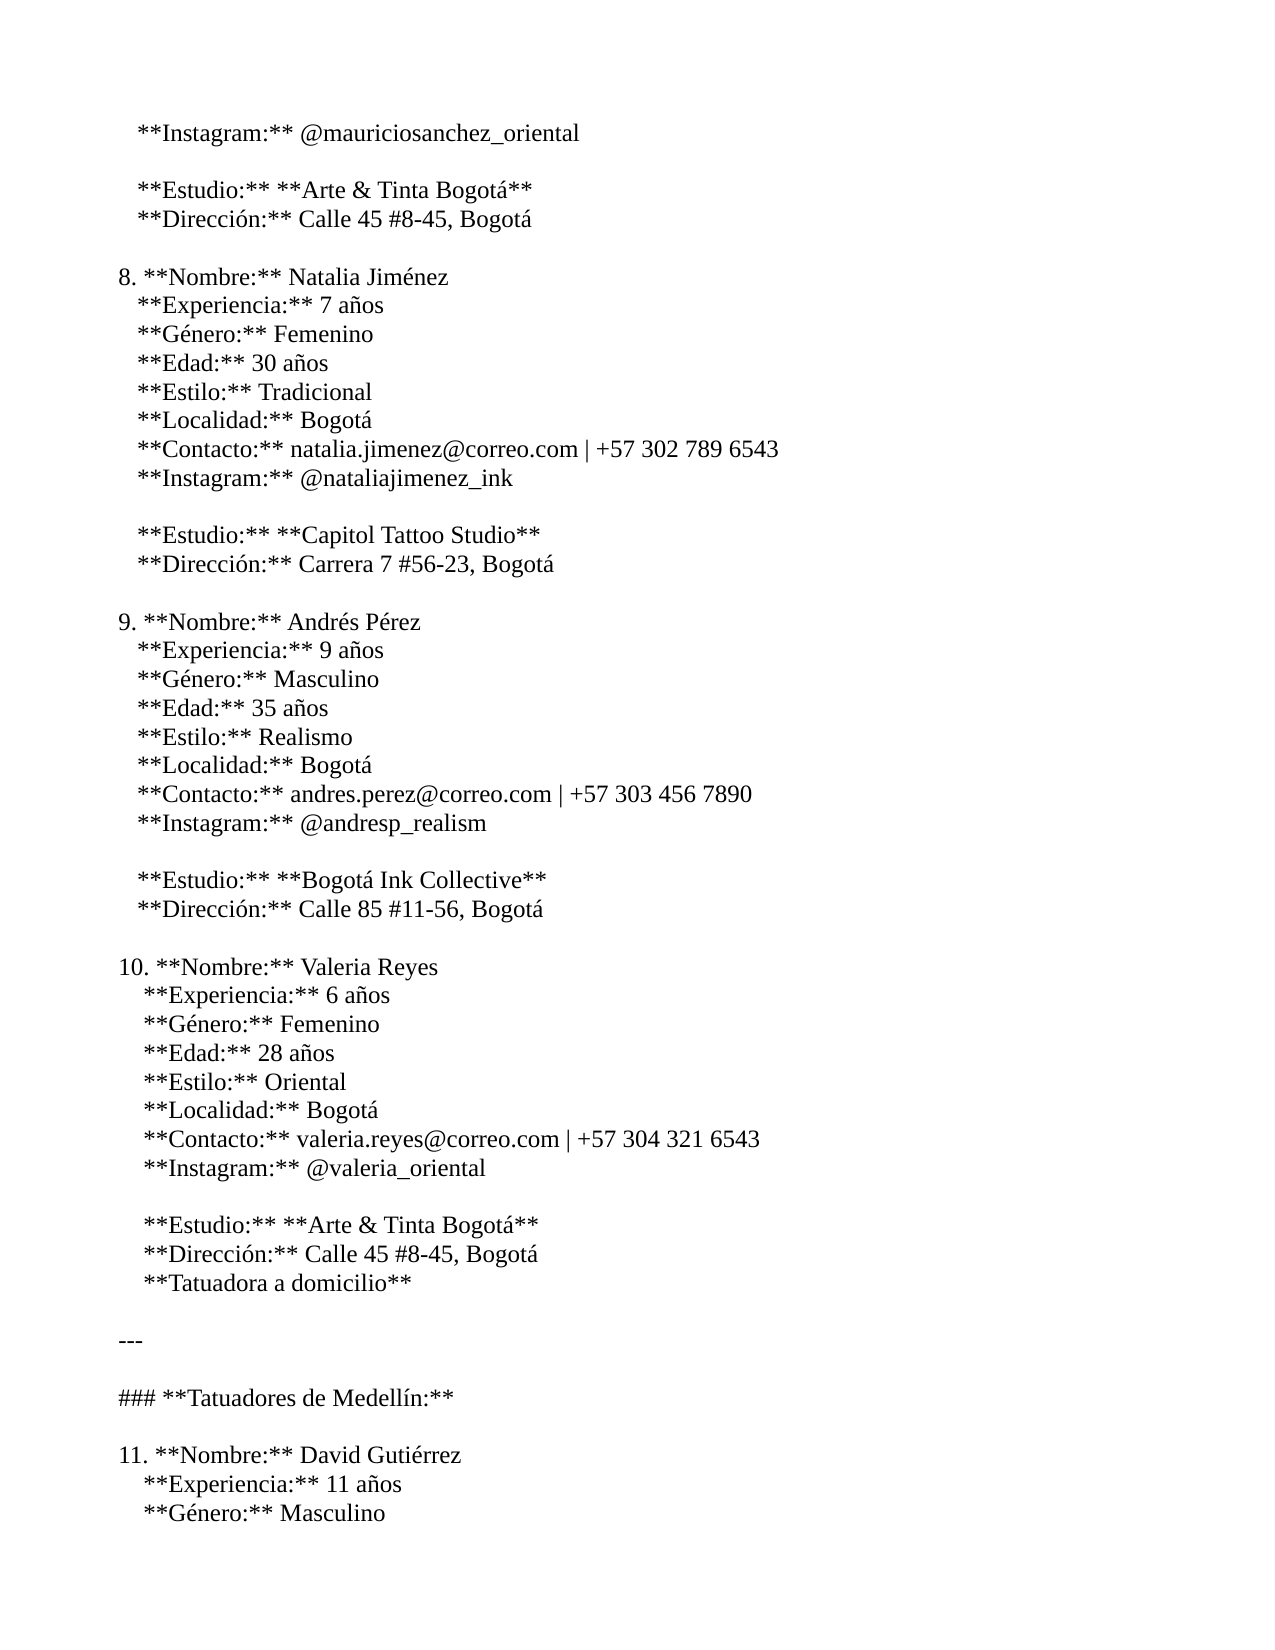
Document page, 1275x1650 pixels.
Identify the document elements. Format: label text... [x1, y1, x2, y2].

text **Género:** Femenino [118, 319, 1157, 348]
text **Tatuadora a domicilio** [118, 1268, 1157, 1297]
text **Estudio:** **Capitol Tattoo Studio** [118, 521, 1157, 549]
text **Instagram:** @nataliajimenez_ink [118, 463, 1157, 492]
text 9. **Nombre:** Andrés Pérez [118, 607, 1157, 636]
text ### **Tatuadores de Medellín:** [118, 1383, 1157, 1412]
text **Estilo:** Realismo [118, 722, 1157, 751]
text **Dirección:** Calle 45 #8-45, Bogotá [118, 204, 1157, 233]
text **Dirección:** Calle 85 #11-56, Bogotá [118, 894, 1157, 923]
text **Localidad:** Bogotá [118, 1096, 1157, 1124]
text 8. **Nombre:** Natalia Jiménez [118, 262, 1157, 291]
text 10. **Nombre:** Valeria Reyes [118, 952, 1157, 981]
text **Localidad:** Bogotá [118, 751, 1157, 779]
text **Género:** Masculino [118, 1498, 1157, 1527]
text **Dirección:** Calle 45 #8-45, Bogotá [118, 1239, 1157, 1268]
text 11. **Nombre:** David Gutiérrez [118, 1441, 1157, 1469]
text --- [118, 1326, 1157, 1354]
text **Estudio:** **Arte & Tinta Bogotá** [118, 176, 1157, 204]
text **Estudio:** **Bogotá Ink Collective** [118, 866, 1157, 894]
text **Estudio:** **Arte & Tinta Bogotá** [118, 1211, 1157, 1239]
text **Contacto:** natalia.jimenez@correo.com | +57 302 789 6543 [118, 434, 1157, 463]
text **Edad:** 30 años [118, 348, 1157, 377]
text **Edad:** 35 años [118, 693, 1157, 722]
text **Experiencia:** 7 años [118, 291, 1157, 319]
text **Género:** Masculino [118, 664, 1157, 693]
text **Contacto:** andres.perez@correo.com | +57 303 456 7890 [118, 779, 1157, 808]
text **Experiencia:** 6 años [118, 981, 1157, 1009]
text **Instagram:** @andresp_realism [118, 808, 1157, 837]
text **Instagram:** @mauriciosanchez_oriental [118, 118, 1157, 147]
text **Estilo:** Oriental [118, 1067, 1157, 1096]
text **Dirección:** Carrera 7 #56-23, Bogotá [118, 549, 1157, 578]
text **Género:** Femenino [118, 1009, 1157, 1038]
text **Instagram:** @valeria_oriental [118, 1153, 1157, 1182]
text **Experiencia:** 9 años [118, 636, 1157, 664]
text **Estilo:** Tradicional [118, 377, 1157, 406]
text **Experiencia:** 11 años [118, 1469, 1157, 1498]
text **Edad:** 28 años [118, 1038, 1157, 1067]
text **Localidad:** Bogotá [118, 406, 1157, 434]
text **Contacto:** valeria.reyes@correo.com | +57 304 321 6543 [118, 1124, 1157, 1153]
